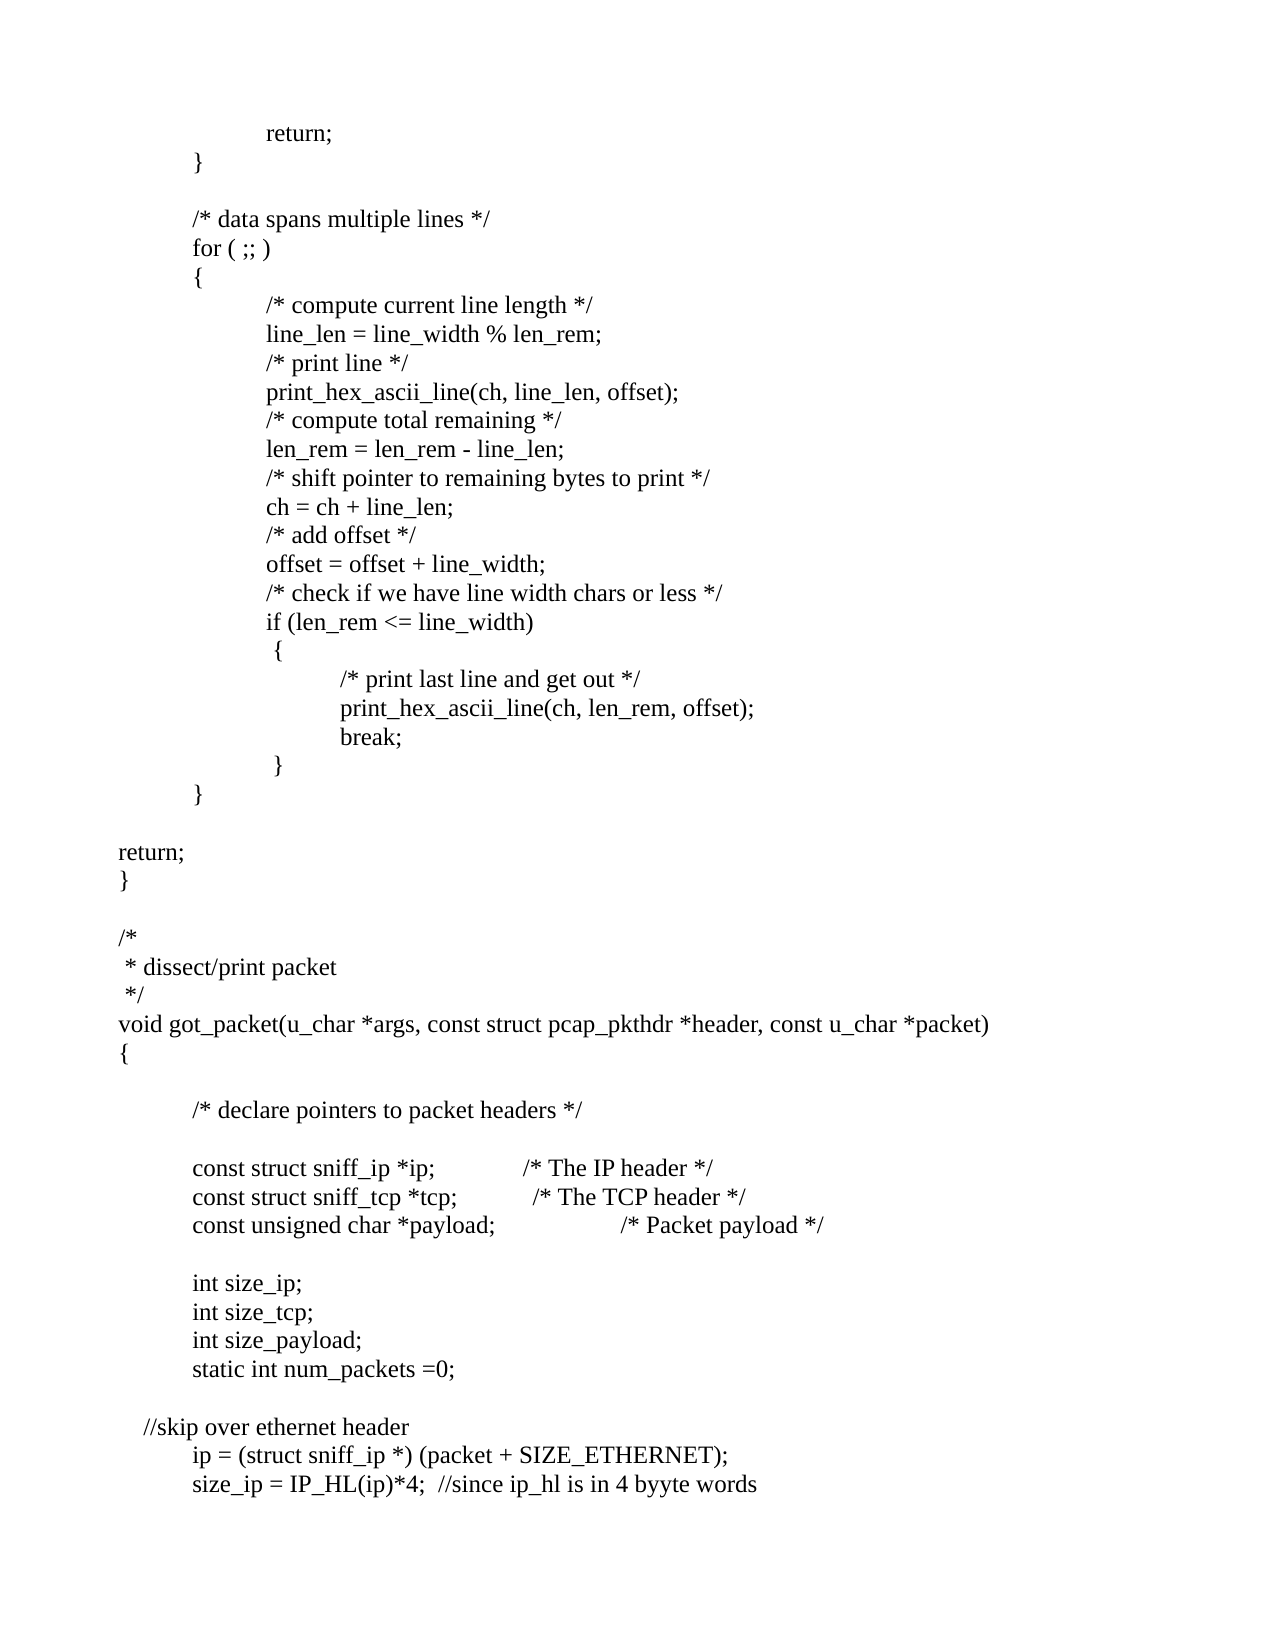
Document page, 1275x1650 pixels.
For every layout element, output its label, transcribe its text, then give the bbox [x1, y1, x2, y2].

text /* check if we have line width chars or less */ [118, 578, 1157, 607]
text */ [118, 981, 1157, 1009]
text len_rem = len_rem - line_len; [118, 434, 1157, 463]
text } [118, 751, 1157, 779]
text print_hex_ascii_line(ch, line_len, offset); [118, 377, 1157, 406]
text return; [118, 118, 1157, 147]
text offset = offset + line_width; [118, 549, 1157, 578]
text const struct sniff_tcp *tcp; /* The TCP header */ [118, 1182, 1157, 1211]
text //skip over ethernet header [118, 1412, 1157, 1441]
text ch = ch + line_len; [118, 492, 1157, 521]
text const struct sniff_ip *ip; /* The IP header */ [118, 1153, 1157, 1182]
text if (len_rem <= line_width) [118, 607, 1157, 636]
text * dissect/print packet [118, 952, 1157, 981]
text void got_packet(u_char *args, const struct pcap_pkthdr *header, const u_char *packet) [118, 1009, 1157, 1038]
text /* print last line and get out */ [118, 664, 1157, 693]
text } [118, 147, 1157, 176]
text static int num_packets =0; [118, 1354, 1157, 1383]
text /* declare pointers to packet headers */ [118, 1096, 1157, 1124]
text /* compute total remaining */ [118, 406, 1157, 434]
text /* shift pointer to remaining bytes to print */ [118, 463, 1157, 492]
text break; [118, 722, 1157, 751]
text /* compute current line length */ [118, 291, 1157, 319]
text line_len = line_width % len_rem; [118, 319, 1157, 348]
text print_hex_ascii_line(ch, len_rem, offset); [118, 693, 1157, 722]
text } [118, 779, 1157, 808]
text /* add offset */ [118, 521, 1157, 549]
text return; [118, 837, 1157, 866]
text { [118, 262, 1157, 291]
text /* print line */ [118, 348, 1157, 377]
text /* [118, 923, 1157, 952]
text size_ip = IP_HL(ip)*4; //since ip_hl is in 4 byyte words [118, 1469, 1157, 1498]
text { [118, 636, 1157, 664]
text } [118, 866, 1157, 894]
text int size_tcp; [118, 1297, 1157, 1326]
text /* data spans multiple lines */ [118, 204, 1157, 233]
text const unsigned char *payload; /* Packet payload */ [118, 1211, 1157, 1239]
text { [118, 1038, 1157, 1067]
text ip = (struct sniff_ip *) (packet + SIZE_ETHERNET); [118, 1441, 1157, 1469]
text for ( ;; ) [118, 233, 1157, 262]
text int size_ip; [118, 1268, 1157, 1297]
text int size_payload; [118, 1326, 1157, 1354]
